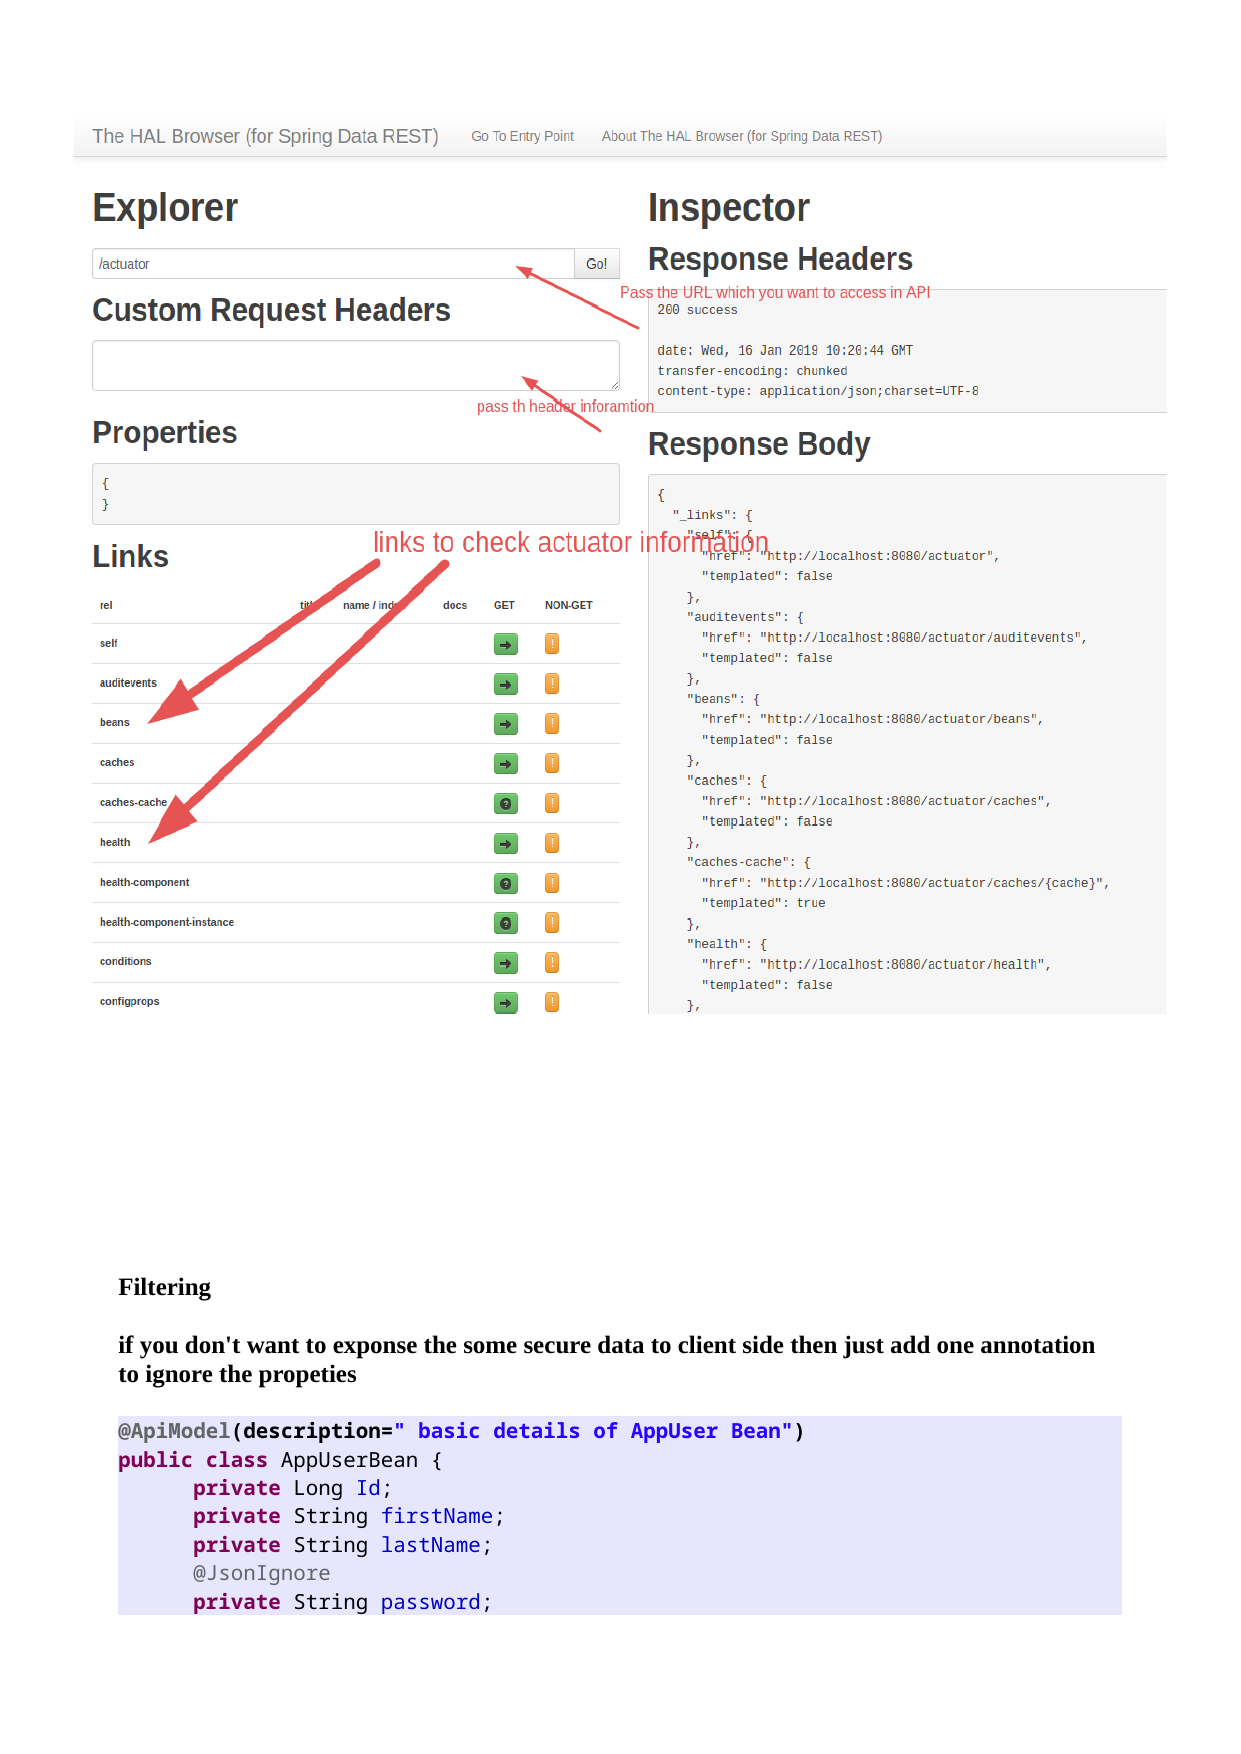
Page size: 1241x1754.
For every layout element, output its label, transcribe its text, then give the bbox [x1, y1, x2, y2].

text private Long Id; [118, 1473, 1122, 1502]
picture [73, 118, 1167, 1014]
text @ApiModel(description=" basic details of AppUser Bean") [118, 1416, 1122, 1445]
text Filtering [118, 1272, 1122, 1301]
text private String lastName; [118, 1530, 1122, 1558]
text if you don't want to exponse the some secure data to client side then just add one annotation to ignore the propeties [118, 1330, 1122, 1387]
text private String firstName; [118, 1502, 1122, 1530]
text public class AppUserBean { [118, 1445, 1122, 1473]
text @JsonIgnore [118, 1558, 1122, 1587]
text private String password; [118, 1587, 1122, 1615]
